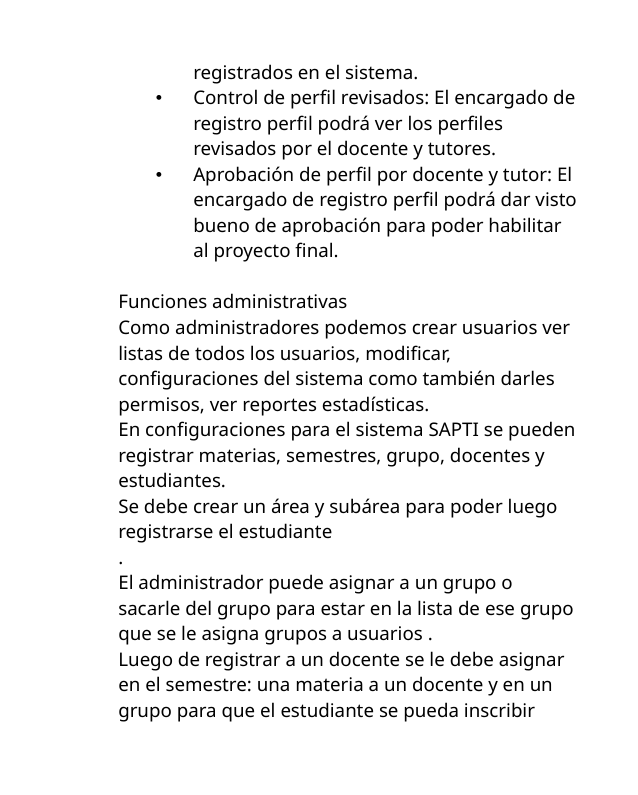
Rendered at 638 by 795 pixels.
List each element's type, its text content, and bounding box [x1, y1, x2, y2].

list Control de perfil revisados: El encargado de registro perfil podrá ver los perfiles revisados por el docente y tutores. [156, 84, 579, 161]
text Funciones administrativas [118, 289, 579, 314]
text Se debe crear un área y subárea para poder luego registrarse el estudiante . [118, 493, 579, 569]
text En configuraciones para el sistema SAPTI se pueden registrar materias, semestres, grupo, docentes y estudiantes. [118, 416, 579, 493]
list registrados en el sistema. [156, 59, 579, 84]
text Luego de registrar a un docente se le debe asignar en el semestre: una materia a un docente y en un grupo para que el estudiante se pueda inscribir [118, 646, 579, 723]
text El administrador puede asignar a un grupo o sacarle del grupo para estar en la lista de ese grupo que se le asigna grupos a usuarios . [118, 569, 579, 646]
text Como administradores podemos crear usuarios ver listas de todos los usuarios, modificar, configuraciones del sistema como también darles permisos, ver reportes estadísticas. [118, 314, 579, 416]
list Aprobación de perfil por docente y tutor: El encargado de registro perfil podrá dar visto bueno de aprobación para poder habilitar al proyecto final. [156, 161, 579, 263]
